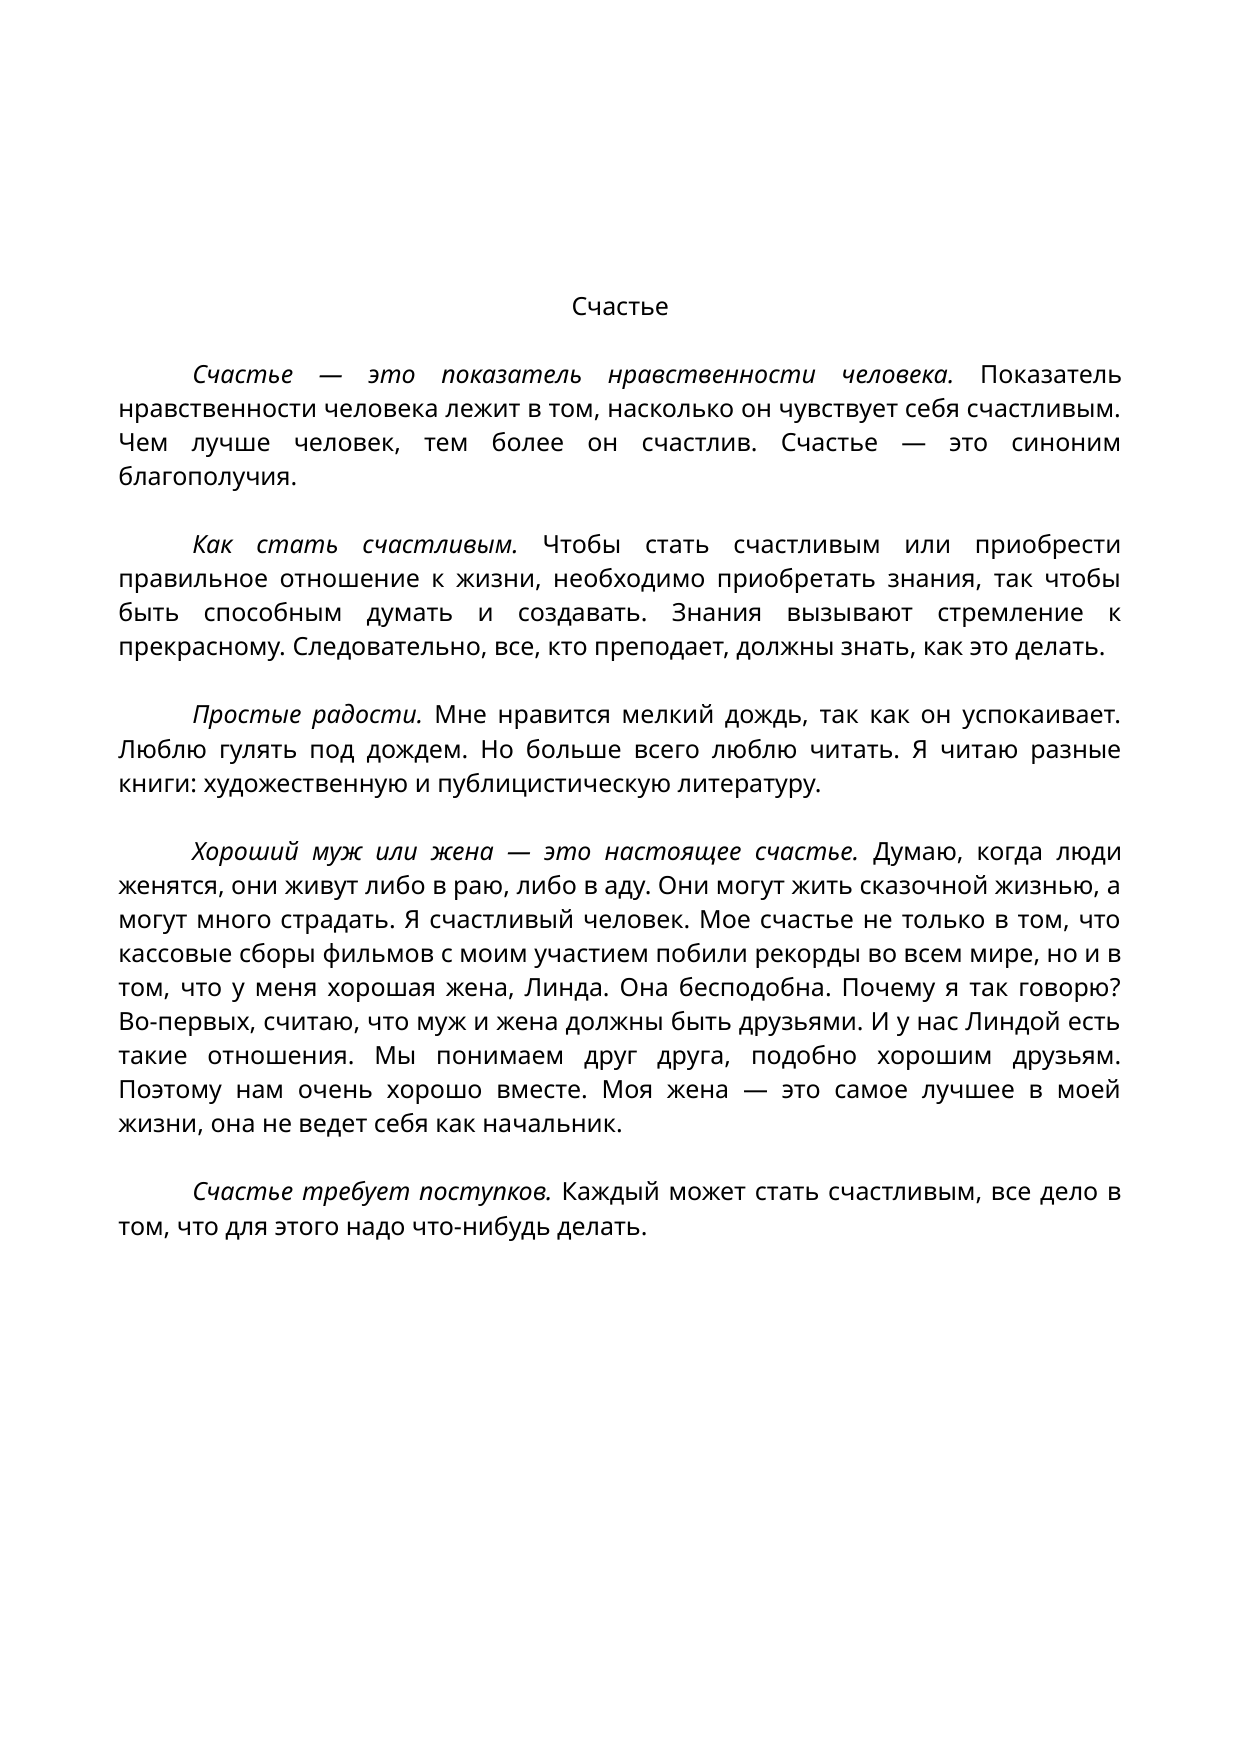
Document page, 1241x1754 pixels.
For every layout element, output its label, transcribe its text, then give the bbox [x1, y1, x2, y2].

text Как стать счастливым. Чтобы стать счастливым или приобрести правильное отношение к жизни, необходимо приобретать знания, так чтобы быть способным думать и создавать. Знания вызывают стремление к прекрасному. Следовательно, все, кто преподает, должны знать, как это делать. [118, 527, 1122, 663]
text Счастье — это показатель нравственности человека. Показатель нравственности человека лежит в том, насколько он чувствует себя счастливым. Чем лучше человек, тем более он счастлив. Счастье — это синоним благополучия. [118, 357, 1122, 493]
text Простые радости. Мне нравится мелкий дождь, так как он успокаивает. Люблю гулять под дождем. Но больше всего люблю читать. Я читаю разные книги: художественную и публицистическую литературу. [118, 697, 1122, 799]
text Хороший муж или жена — это настоящее счастье. Думаю, когда люди женятся, они живут либо в раю, либо в аду. Они могут жить сказочной жизнью, а могут много страдать. Я счастливый человек. Мое счастье не только в том, что кассовые сборы фильмов с моим участием побили рекорды во всем мире, но и в том, что у меня хорошая жена, Линда. Она бесподобна. Почему я так говорю? Во-первых, считаю, что муж и жена должны быть друзьями. И у нас Линдой есть такие отношения. Мы понимаем друг друга, подобно хорошим друзьям. Поэтому нам очень хорошо вместе. Моя жена — это самое лучшее в моей жизни, она не ведет себя как начальник. [118, 833, 1122, 1140]
text Счастье [118, 288, 1122, 322]
text Счастье требует поступков. Каждый может стать счастливым, все дело в том, что для этого надо что-нибудь делать. [118, 1174, 1122, 1242]
